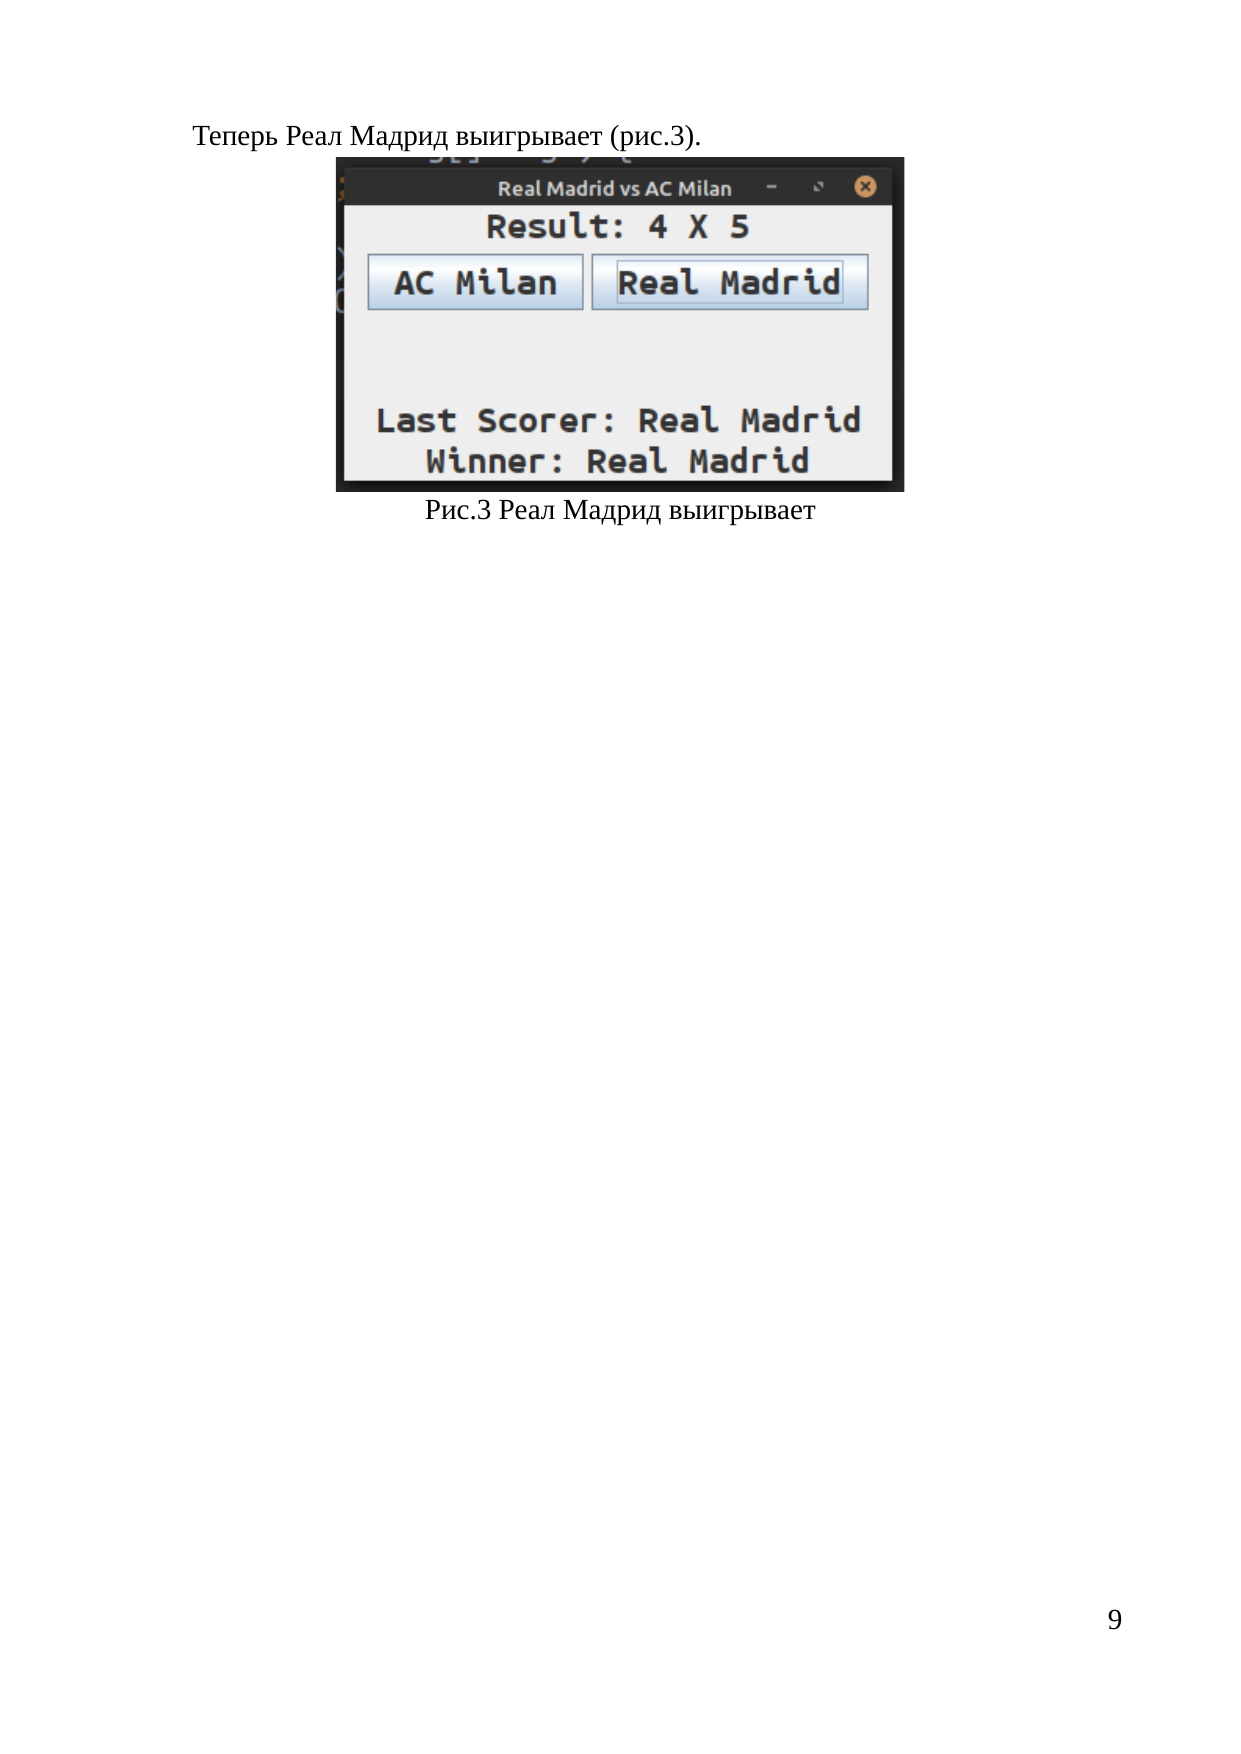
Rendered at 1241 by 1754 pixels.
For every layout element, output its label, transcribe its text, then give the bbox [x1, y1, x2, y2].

picture [335, 157, 905, 492]
text Рис.3 Реал Мадрид выигрывает [118, 158, 1122, 526]
text Теперь Реал Мадрид выигрывает (рис.3). [118, 118, 1122, 152]
